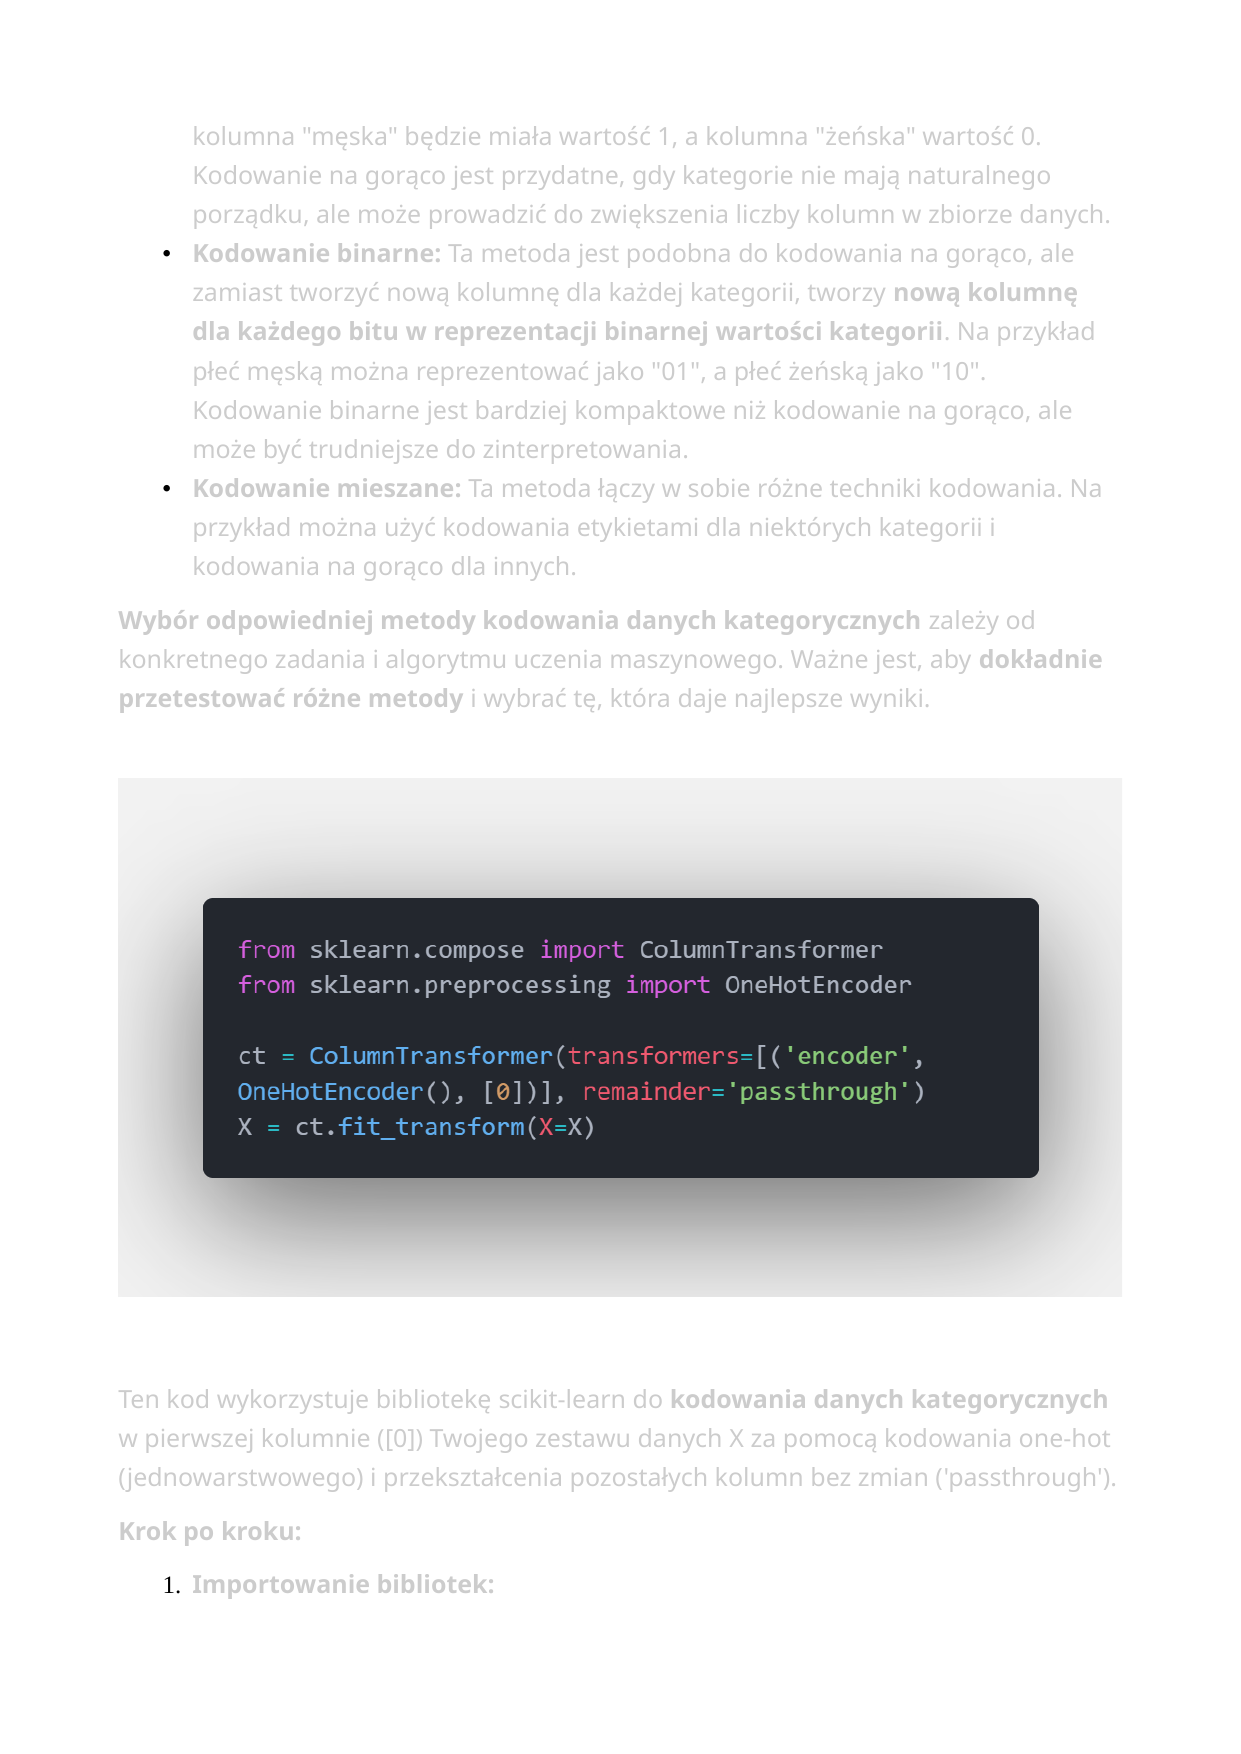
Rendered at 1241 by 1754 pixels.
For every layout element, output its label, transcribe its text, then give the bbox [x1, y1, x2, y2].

text Krok po kroku: [118, 1513, 1122, 1547]
picture [118, 778, 1123, 1297]
list kolumna "męska" będzie miała wartość 1, a kolumna "żeńska" wartość 0. Kodowanie na gorąco jest przydatne, gdy kategorie nie mają naturalnego porządku, ale może prowadzić do zwiększenia liczby kolumn w zbiorze danych. [162, 118, 1122, 231]
list Importowanie bibliotek: [162, 1567, 1122, 1601]
text Ten kod wykorzystuje bibliotekę scikit-learn do kodowania danych kategorycznych w pierwszej kolumnie ([0]) Twojego zestawu danych X za pomocą kodowania one-hot (jednowarstwowego) i przekształcenia pozostałych kolumn bez zmian ('passthrough'). [118, 1381, 1122, 1494]
list Kodowanie mieszane: Ta metoda łączy w sobie różne techniki kodowania. Na przykład można użyć kodowania etykietami dla niektórych kategorii i kodowania na gorąco dla innych. [162, 471, 1122, 583]
list Kodowanie binarne: Ta metoda jest podobna do kodowania na gorąco, ale zamiast tworzyć nową kolumnę dla każdej kategorii, tworzy nową kolumnę dla każdego bitu w reprezentacji binarnej wartości kategorii. Na przykład płeć męską można reprezentować jako "01", a płeć żeńską jako "10". Kodowanie binarne jest bardziej kompaktowe niż kodowanie na gorąco, ale może być trudniejsze do zinterpretowania. [162, 236, 1122, 466]
text Wybór odpowiedniej metody kodowania danych kategorycznych zależy od konkretnego zadania i algorytmu uczenia maszynowego. Ważne jest, aby dokładnie przetestować różne metody i wybrać tę, która daje najlepsze wyniki. [118, 603, 1122, 715]
